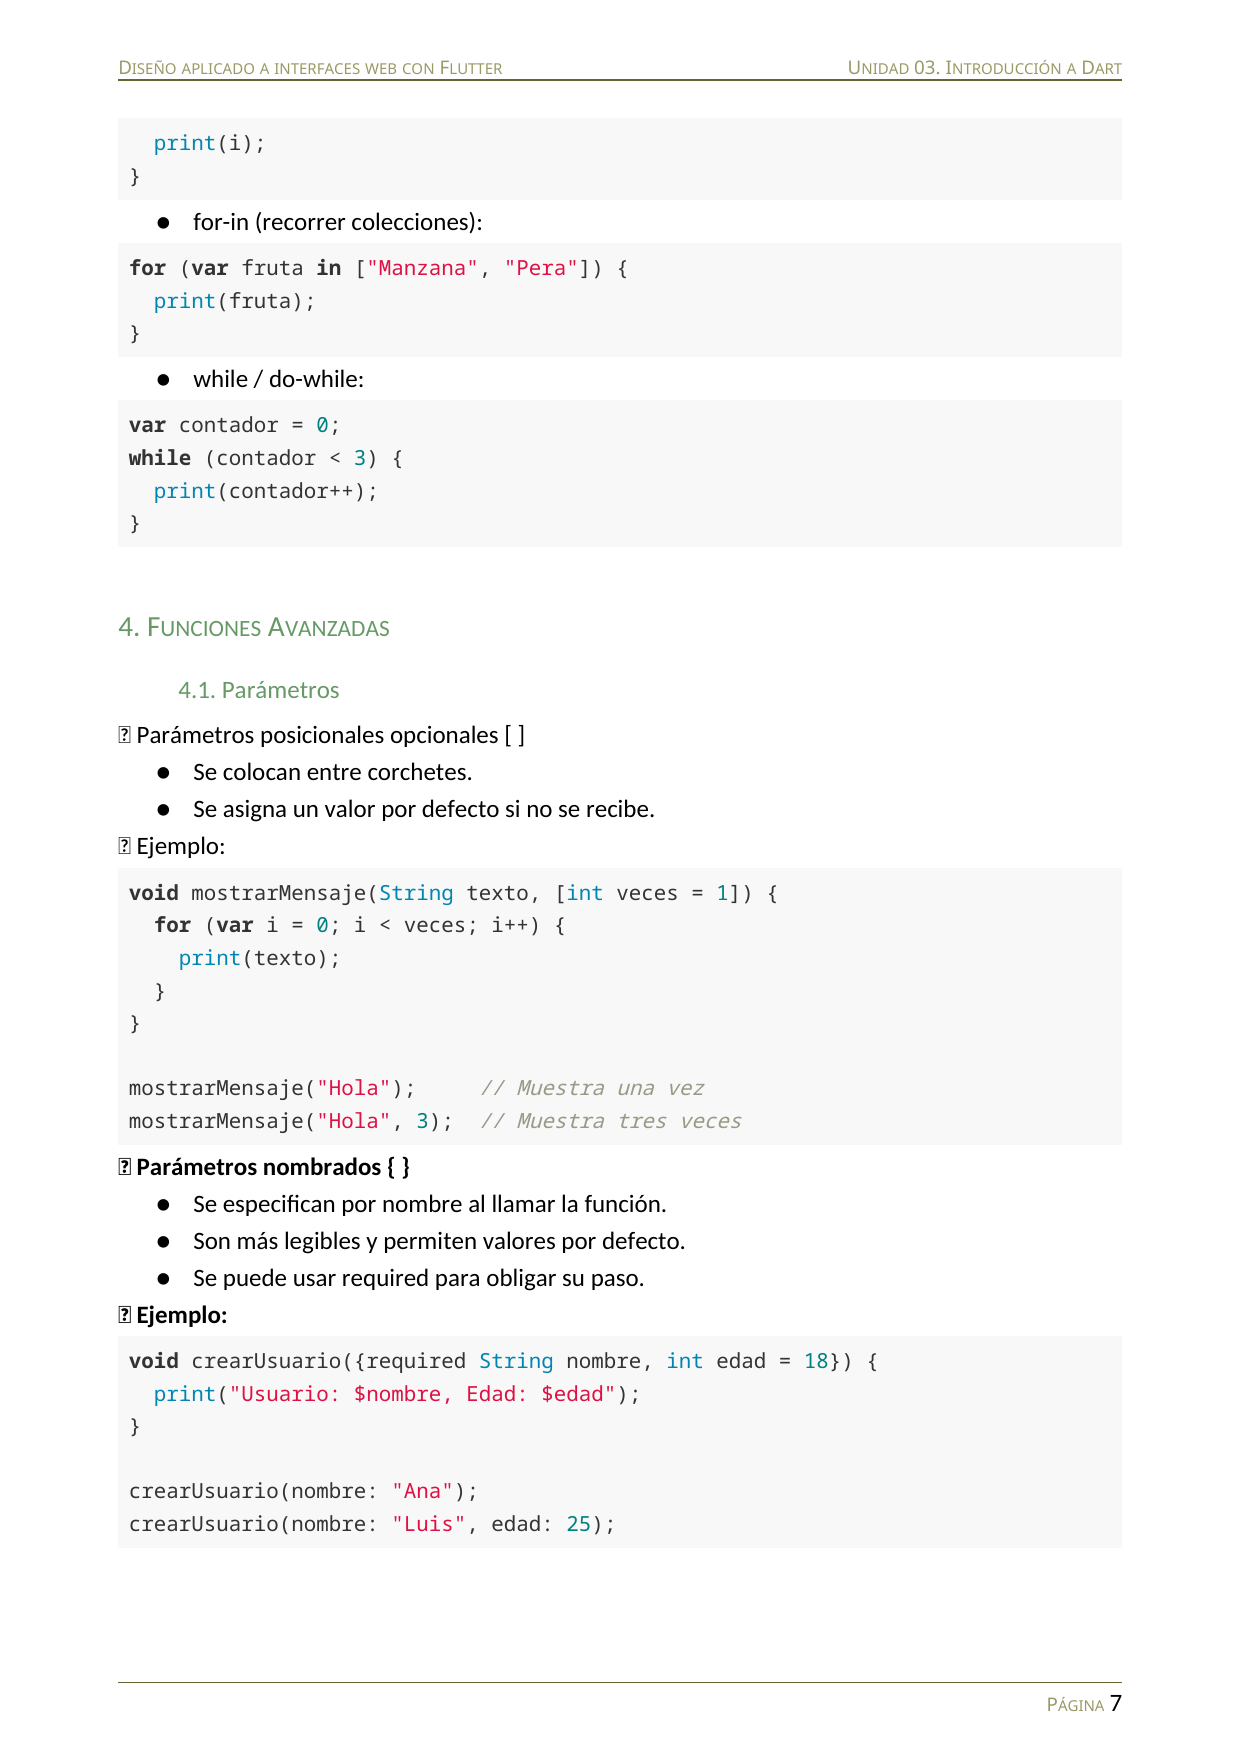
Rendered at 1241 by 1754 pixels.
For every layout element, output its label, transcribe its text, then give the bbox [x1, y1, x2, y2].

text 🔷 Parámetros nombrados { } [118, 1151, 1122, 1181]
text 🔷 Parámetros posicionales opcionales [ ] [118, 719, 1122, 750]
table_header print(i); } [118, 118, 1122, 200]
text 📌 Ejemplo: [118, 831, 1122, 861]
subtitle 4.1. Parámetros [178, 674, 1122, 705]
list Son más legibles y permiten valores por defecto. [156, 1225, 1122, 1255]
table_header void crearUsuario({required String nombre, int edad = 18}) { print("Usuario: $nombre, Edad: $edad"); } crearUsuario(nombre: "Ana"); crearUsuario(nombre: "Luis", edad: 25); [118, 1336, 1122, 1548]
list Se especifican por nombre al llamar la función. [156, 1188, 1122, 1218]
list for-in (recorrer colecciones): [156, 206, 1122, 236]
subtitle 4. Funciones Avanzadas [118, 608, 1122, 644]
list while / do-while: [156, 363, 1122, 394]
list Se colocan entre corchetes. [156, 757, 1122, 787]
list Se puede usar required para obligar su paso. [156, 1262, 1122, 1292]
table_header var contador = 0; while (contador < 3) { print(contador++); } [118, 400, 1122, 547]
table_header for (var fruta in ["Manzana", "Pera"]) { print(fruta); } [118, 243, 1122, 357]
table_header void mostrarMensaje(String texto, [int veces = 1]) { for (var i = 0; i < veces; i++) { print(texto); } } mostrarMensaje("Hola"); // Muestra una vez mostrarMensaje("Hola", 3); // Muestra tres veces [118, 868, 1122, 1145]
text 📌 Ejemplo: [118, 1299, 1122, 1329]
list Se asigna un valor por defecto si no se recibe. [156, 793, 1122, 824]
